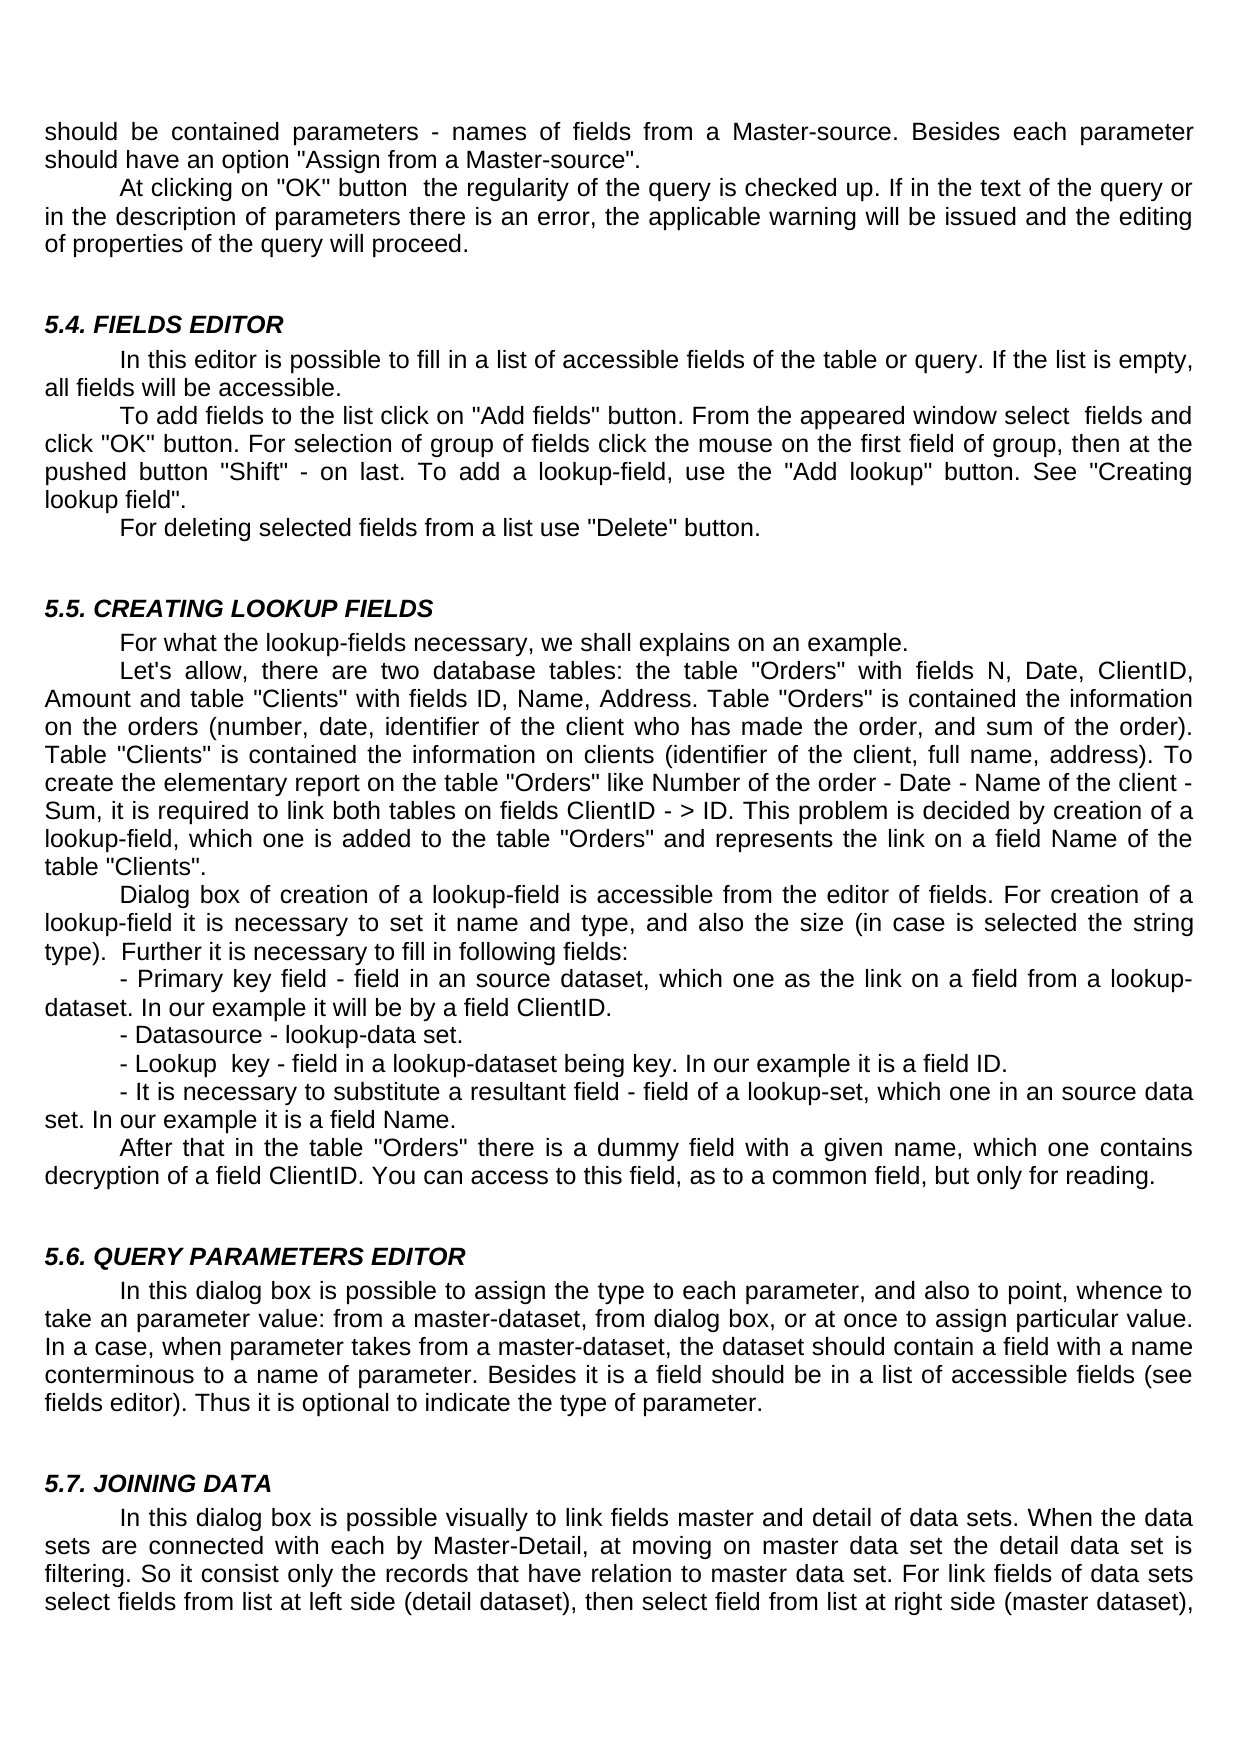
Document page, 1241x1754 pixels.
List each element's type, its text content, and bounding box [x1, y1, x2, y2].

text At clicking on "OK" button the regularity of the query is checked up. If in the text of the query or in the description of parameters there is an error, the applicable warning will be issued and the editing of properties of the query will proceed. [44, 174, 1196, 258]
subtitle 5.7. JOINING DATA [44, 1470, 1196, 1498]
text In this editor is possible to fill in a list of accessible fields of the table or query. If the list is empty, all fields will be accessible. [44, 346, 1196, 402]
text In this dialog box is possible to assign the type to each parameter, and also to point, whence to take an parameter value: from a master-dataset, from dialog box, or at once to assign particular value. In a case, when parameter takes from a master-dataset, the dataset should contain a field with a name conterminous to a name of parameter. Besides it is a field should be in a list of accessible fields (see fields editor). Thus it is optional to indicate the type of parameter. [44, 1277, 1196, 1417]
text In this dialog box is possible visually to link fields master and detail of data sets. When the data sets are connected with each by Master-Detail, at moving on master data set the detail data set is filtering. So it consist only the records that have relation to master data set. For link fields of data sets select fields from list at left side (detail dataset), then select field from list at right side (master dataset), [44, 1504, 1196, 1616]
subtitle 5.4. FIELDS EDITOR [44, 311, 1196, 339]
text Let's allow, there are two database tables: the table "Orders" with fields N, Date, ClientID, Amount and table "Clients" with fields ID, Name, Address. Table "Orders" is contained the information on the orders (number, date, identifier of the client who has made the order, and sum of the order). Table "Clients" is contained the information on clients (identifier of the client, full name, address). To create the elementary report on the table "Orders" like Number of the order - Date - Name of the client - Sum, it is required to link both tables on fields ClientID - > ID. This problem is decided by creation of a lookup-field, which one is added to the table "Orders" and represents the link on a field Name of the table "Clients". [44, 657, 1196, 881]
subtitle 5.5. CREATING lookup FIELDS [44, 595, 1196, 623]
text For what the lookup-fields necessary, we shall explains on an example. [44, 629, 1196, 657]
text - Lookup key - field in a lookup-dataset being key. In our example it is a field ID. [119, 1049, 1196, 1077]
text - It is necessary to substitute a resultant field - field of a lookup-set, which one in an source data set. In our example it is a field Name. [44, 1077, 1196, 1133]
text For deleting selected fields from a list use "Delete" button. [44, 514, 1196, 542]
text Dialog box of creation of a lookup-field is accessible from the editor of fields. For creation of a lookup-field it is necessary to set it name and type, and also the size (in case is selected the string type). Further it is necessary to fill in following fields: [44, 881, 1196, 965]
text - Primary key field - field in an source dataset, which one as the link on a field from a lookup-dataset. In our example it will be by a field ClientID. [44, 965, 1196, 1021]
subtitle 5.6. QUERY PARAMETERS EDITOR [44, 1242, 1196, 1270]
text To add fields to the list click on "Add fields" button. From the appeared window select fields and click "OK" button. For selection of group of fields click the mouse on the first field of group, then at the pushed button "Shift" - on last. To add a lookup-field, use the "Add lookup" button. See "Creating lookup field". [44, 402, 1196, 514]
text should be contained parameters - names of fields from a Master-source. Besides each parameter should have an option "Assign from a Master-source". [44, 118, 1196, 174]
text - Datasource - lookup-data set. [119, 1021, 1196, 1049]
text After that in the table "Orders" there is a dummy field with a given name, which one contains decryption of a field ClientID. You can access to this field, as to a common field, but only for reading. [44, 1133, 1196, 1189]
